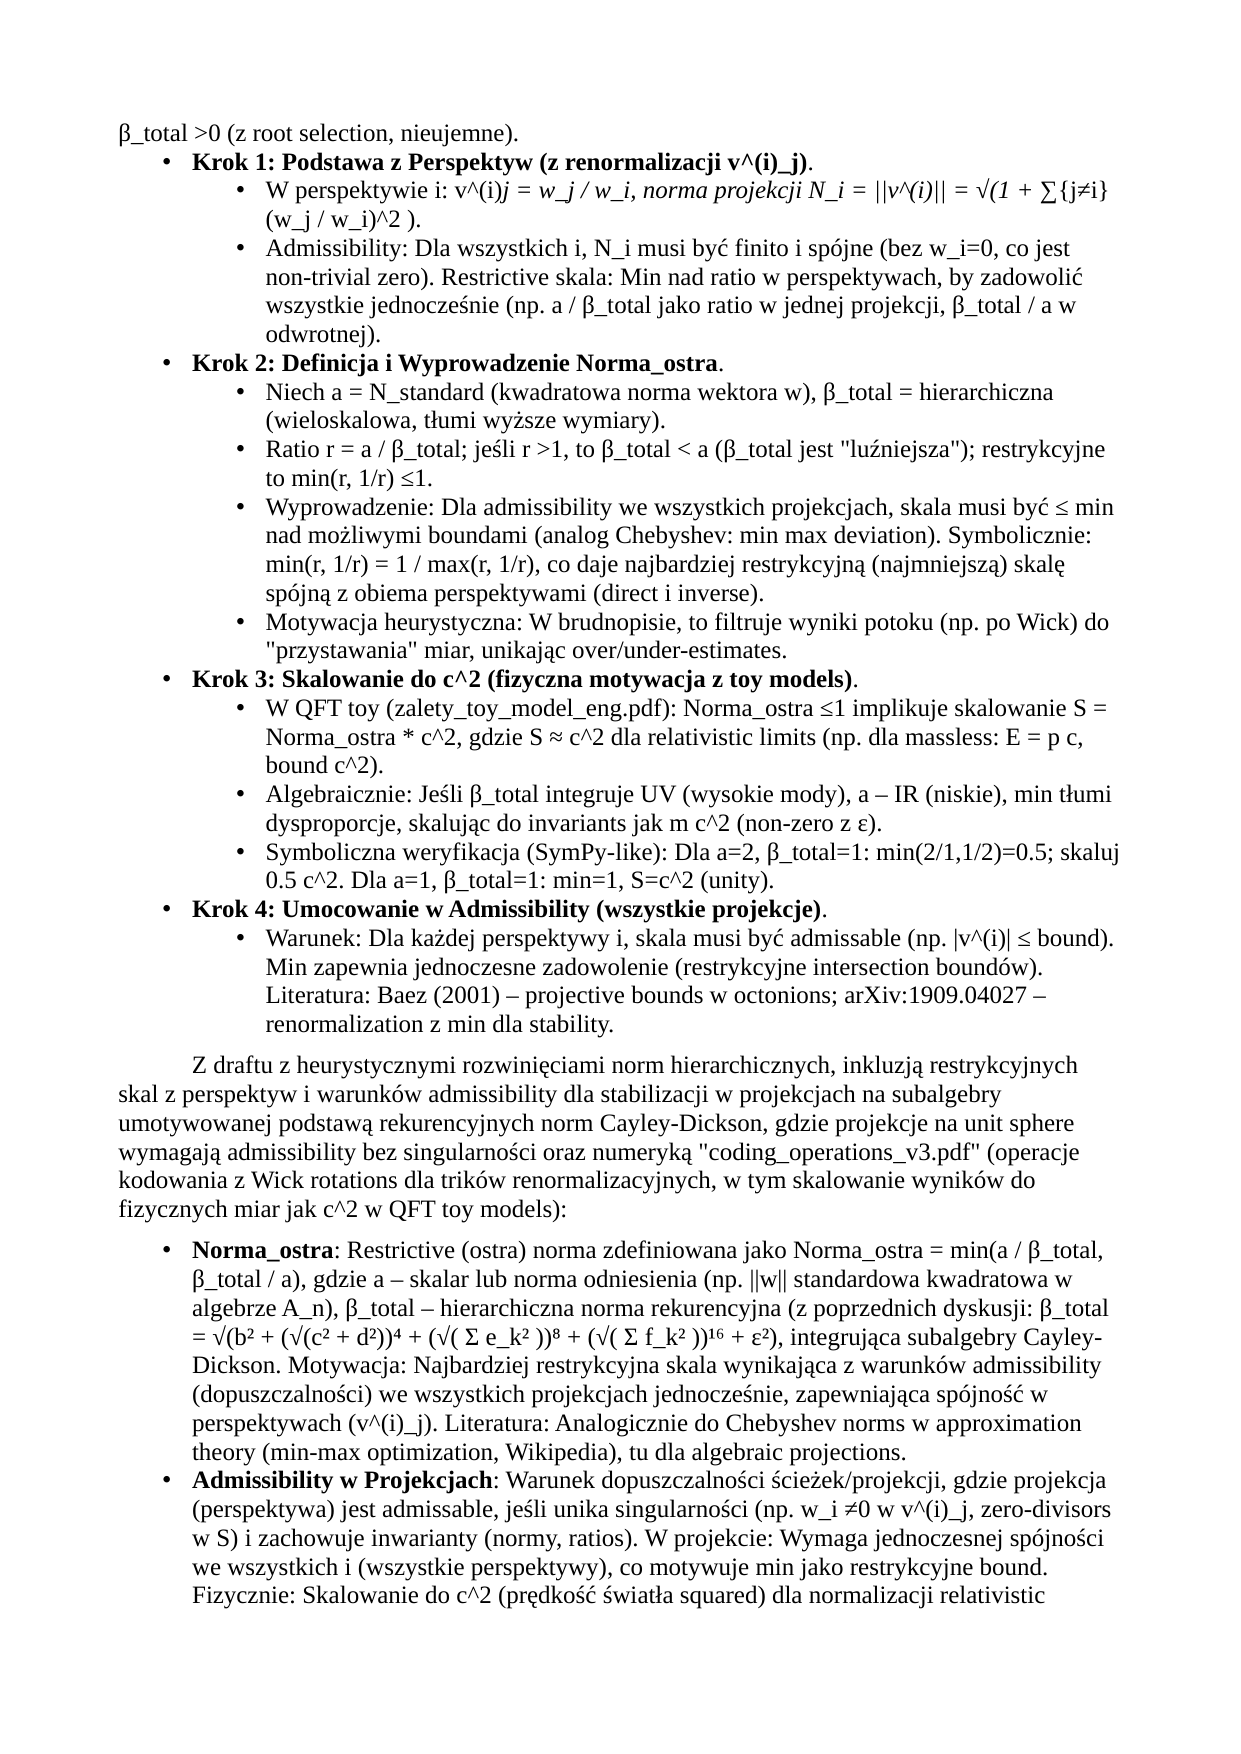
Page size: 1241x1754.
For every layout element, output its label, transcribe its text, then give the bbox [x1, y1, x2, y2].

list Krok 2: Definicja i Wyprowadzenie Norma_ostra. [162, 348, 1122, 377]
list W QFT toy (zalety_toy_model_eng.pdf): Norma_ostra ≤1 implikuje skalowanie S = Norma_ostra * c^2, gdzie S ≈ c^2 dla relativistic limits (np. dla massless: E = p c, bound c^2). [236, 693, 1122, 779]
list Norma_ostra: Restrictive (ostra) norma zdefiniowana jako Norma_ostra = min(a / β_total, β_total / a), gdzie a – skalar lub norma odniesienia (np. ||w|| standardowa kwadratowa w algebrze A_n), β_total – hierarchiczna norma rekurencyjna (z poprzednich dyskusji: β_total = √(b² + (√(c² + d²))⁴ + (√( Σ e_k² ))⁸ + (√( Σ f_k² ))¹⁶ + ε²), integrująca subalgebry Cayley-Dickson. Motywacja: Najbardziej restrykcyjna skala wynikająca z warunków admissibility (dopuszczalności) we wszystkich projekcjach jednocześnie, zapewniająca spójność w perspektywach (v^(i)_j). Literatura: Analogicznie do Chebyshev norms w approximation theory (min-max optimization, Wikipedia), tu dla algebraic projections. [162, 1236, 1122, 1466]
list Warunek: Dla każdej perspektywy i, skala musi być admissable (np. |v^(i)| ≤ bound). Min zapewnia jednoczesne zadowolenie (restrykcyjne intersection boundów). Literatura: Baez (2001) – projective bounds w octonions; arXiv:1909.04027 – renormalization z min dla stability. [236, 923, 1122, 1038]
list Krok 3: Skalowanie do c^2 (fizyczna motywacja z toy models). [162, 664, 1122, 693]
list Admissibility w Projekcjach: Warunek dopuszczalności ścieżek/projekcji, gdzie projekcja (perspektywa) jest admissable, jeśli unika singularności (np. w_i ≠0 w v^(i)_j, zero-divisors w S) i zachowuje inwarianty (normy, ratios). W projekcie: Wymaga jednoczesnej spójności we wszystkich i (wszystkie perspektywy), co motywuje min jako restrykcyjne bound. Fizycznie: Skalowanie do c^2 (prędkość światła squared) dla normalizacji relativistic [162, 1466, 1122, 1609]
list Ratio r = a / β_total; jeśli r >1, to β_total < a (β_total jest "luźniejsza"); restrykcyjne to min(r, 1/r) ≤1. [236, 434, 1122, 492]
list Admissibility: Dla wszystkich i, N_i musi być finito i spójne (bez w_i=0, co jest non-trivial zero). Restrictive skala: Min nad ratio w perspektywach, by zadowolić wszystkie jednocześnie (np. a / β_total jako ratio w jednej projekcji, β_total / a w odwrotnej). [236, 233, 1122, 348]
list Motywacja heurystyczna: W brudnopisie, to filtruje wyniki potoku (np. po Wick) do "przystawania" miar, unikając over/under-estimates. [236, 607, 1122, 664]
list Algebraicznie: Jeśli β_total integruje UV (wysokie mody), a – IR (niskie), min tłumi dysproporcje, skalując do invariants jak m c^2 (non-zero z ε). [236, 779, 1122, 837]
text β_total >0 (z root selection, nieujemne). [118, 118, 1122, 147]
list Symboliczna weryfikacja (SymPy-like): Dla a=2, β_total=1: min(2/1,1/2)=0.5; skaluj 0.5 c^2. Dla a=1, β_total=1: min=1, S=c^2 (unity). [236, 837, 1122, 894]
list Krok 1: Podstawa z Perspektyw (z renormalizacji v^(i)_j). [162, 147, 1122, 176]
text Z draftu z heurystycznymi rozwinięciami norm hierarchicznych, inkluzją restrykcyjnych skal z perspektyw i warunków admissibility dla stabilizacji w projekcjach na subalgebry umotywowanej podstawą rekurencyjnych norm Cayley-Dickson, gdzie projekcje na unit sphere wymagają admissibility bez singularności oraz numeryką "coding_operations_v3.pdf" (operacje kodowania z Wick rotations dla trików renormalizacyjnych, w tym skalowanie wyników do fizycznych miar jak c^2 w QFT toy models): [118, 1051, 1122, 1223]
list Niech a = N_standard (kwadratowa norma wektora w), β_total = hierarchiczna (wieloskalowa, tłumi wyższe wymiary). [236, 377, 1122, 434]
list Wyprowadzenie: Dla admissibility we wszystkich projekcjach, skala musi być ≤ min nad możliwymi boundami (analog Chebyshev: min max deviation). Symbolicznie: min(r, 1/r) = 1 / max(r, 1/r), co daje najbardziej restrykcyjną (najmniejszą) skalę spójną z obiema perspektywami (direct i inverse). [236, 492, 1122, 607]
list W perspektywie i: v^(i)j = w_j / w_i, norma projekcji N_i = ||v^(i)|| = √(1 + ∑{j≠i} (w_j / w_i)^2 ). [236, 176, 1122, 233]
list Krok 4: Umocowanie w Admissibility (wszystkie projekcje). [162, 894, 1122, 923]
